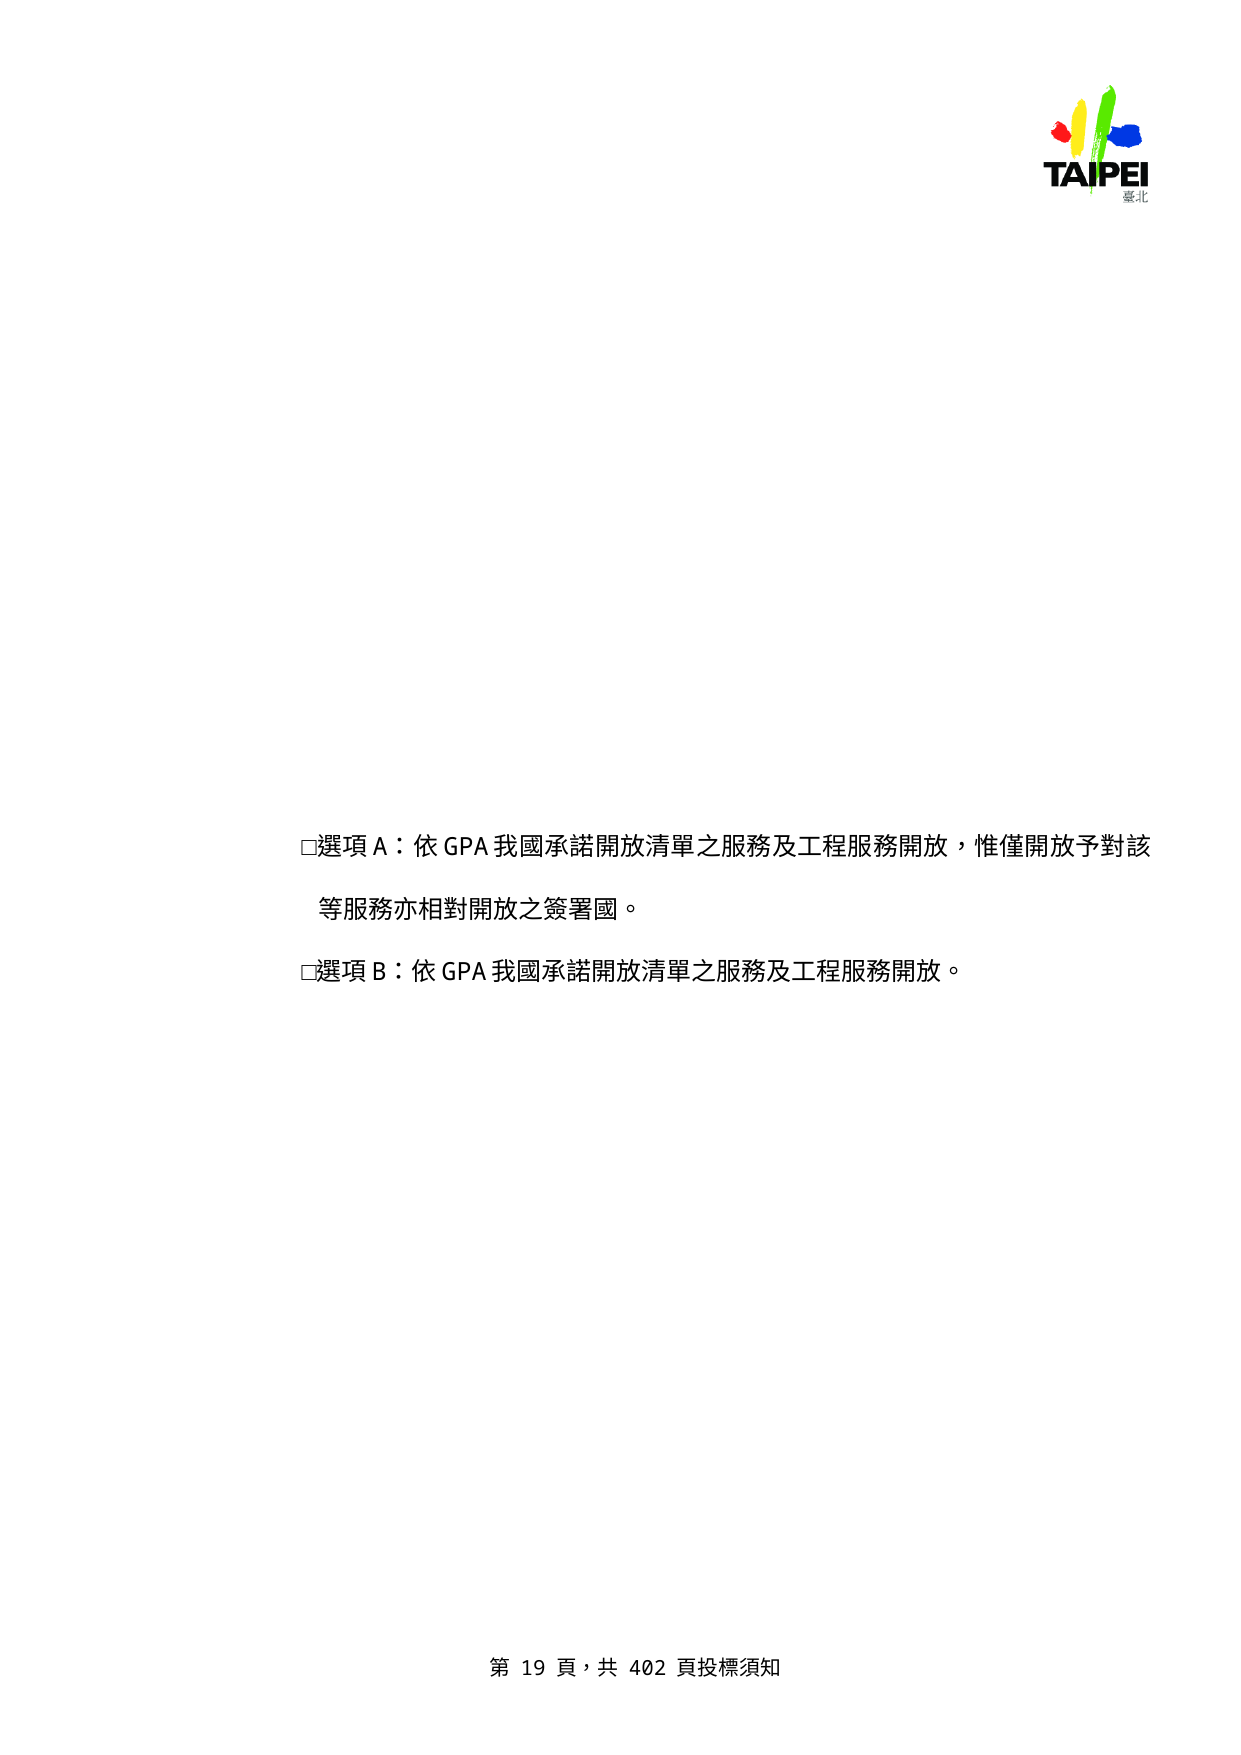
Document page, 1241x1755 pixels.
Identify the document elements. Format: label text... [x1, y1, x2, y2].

text □選項A：依GPA我國承諾開放清單之服務及工程服務開放，惟僅開放予對該等服務亦相對開放之簽署國。 [301, 803, 1152, 928]
text □選項B：依GPA我國承諾開放清單之服務及工程服務開放。 [301, 928, 1152, 991]
